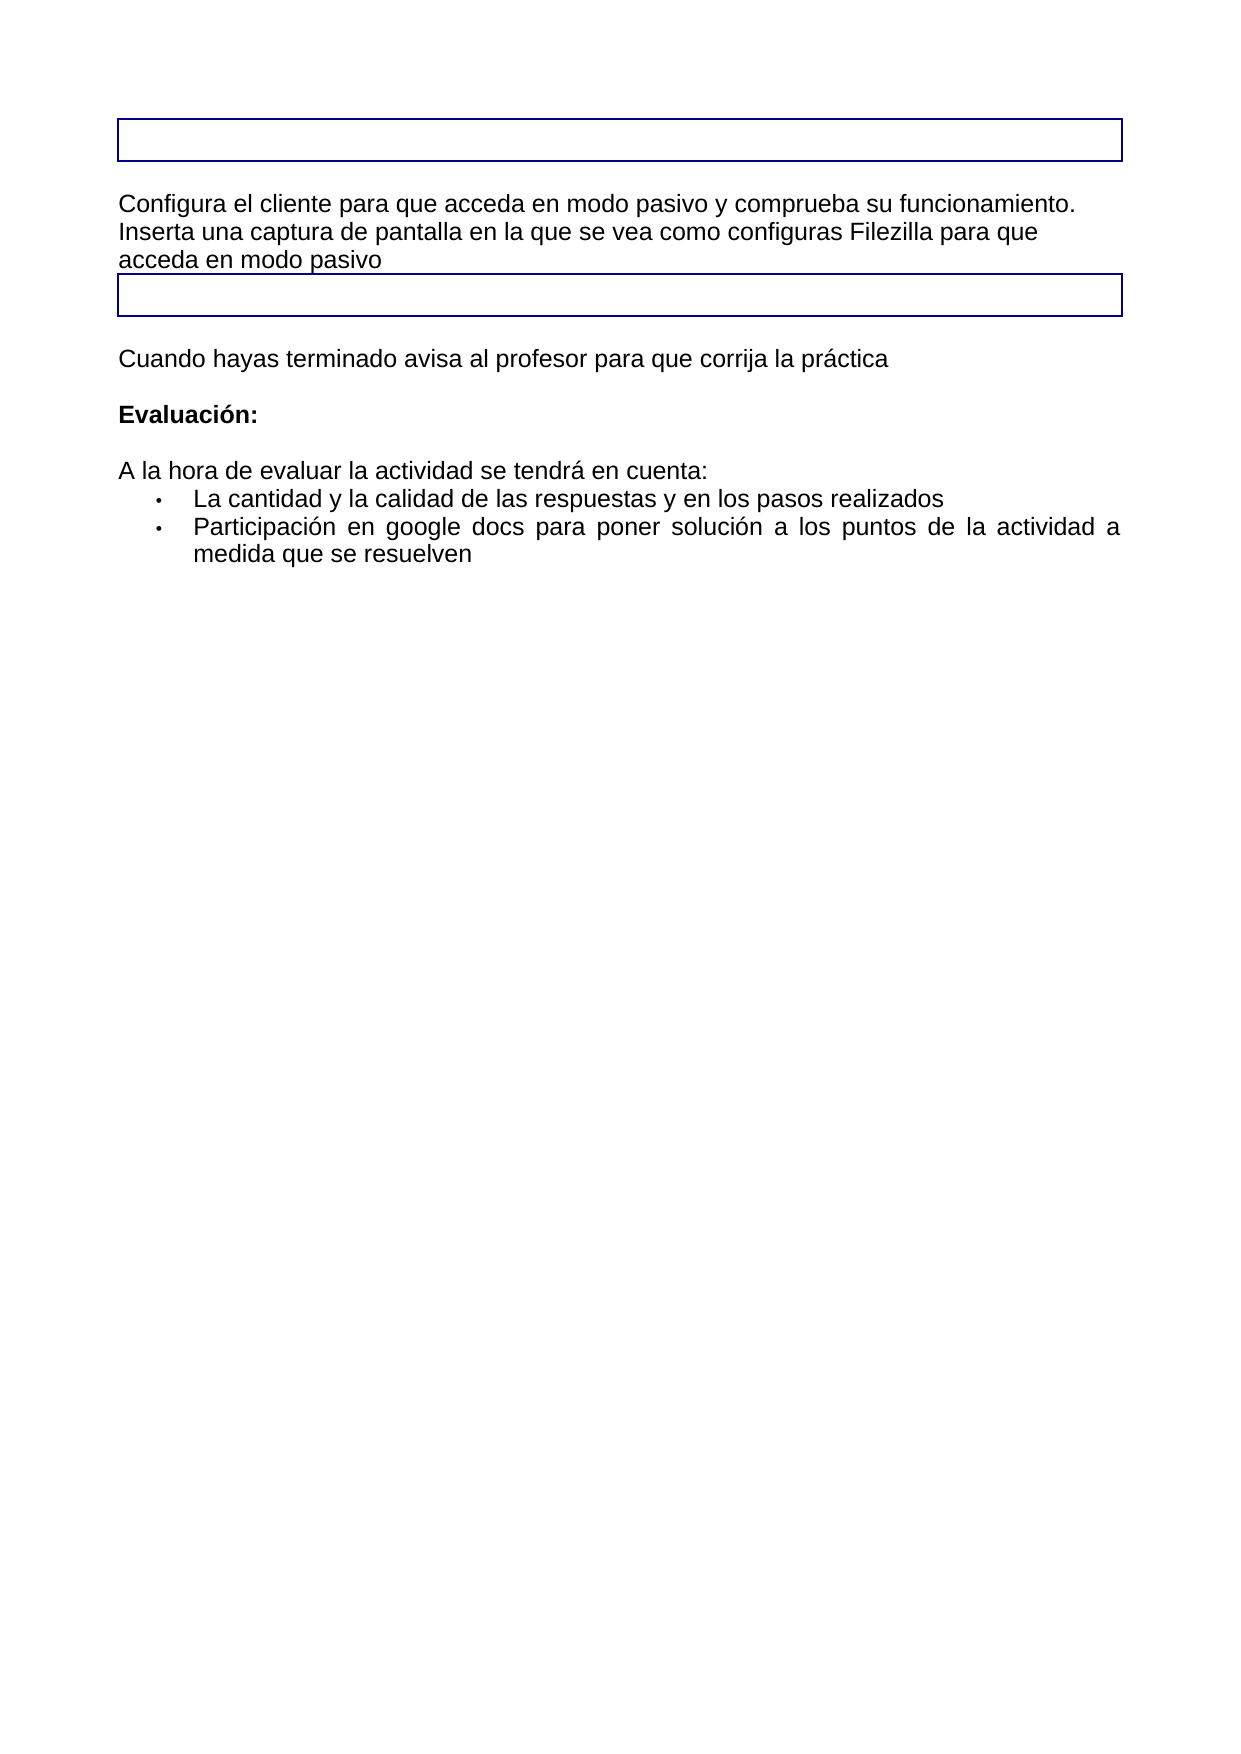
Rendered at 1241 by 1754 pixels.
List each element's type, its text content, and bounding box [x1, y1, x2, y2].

text A la hora de evaluar la actividad se tendrá en cuenta: [118, 456, 1122, 484]
text Cuando hayas terminado avisa al profesor para que corrija la práctica [118, 345, 1122, 373]
table_header [119, 120, 1121, 159]
list Participación en google docs para poner solución a los puntos de la actividad a medida que se resuelven [156, 512, 1122, 568]
list La cantidad y la calidad de las respuestas y en los pasos realizados [156, 484, 1122, 512]
text Configura el cliente para que acceda en modo pasivo y comprueba su funcionamiento. Inserta una captura de pantalla en la que se vea como configuras Filezilla para que acceda en modo pasivo [118, 189, 1122, 273]
table_header [119, 275, 1121, 315]
text Evaluación: [118, 401, 1122, 428]
